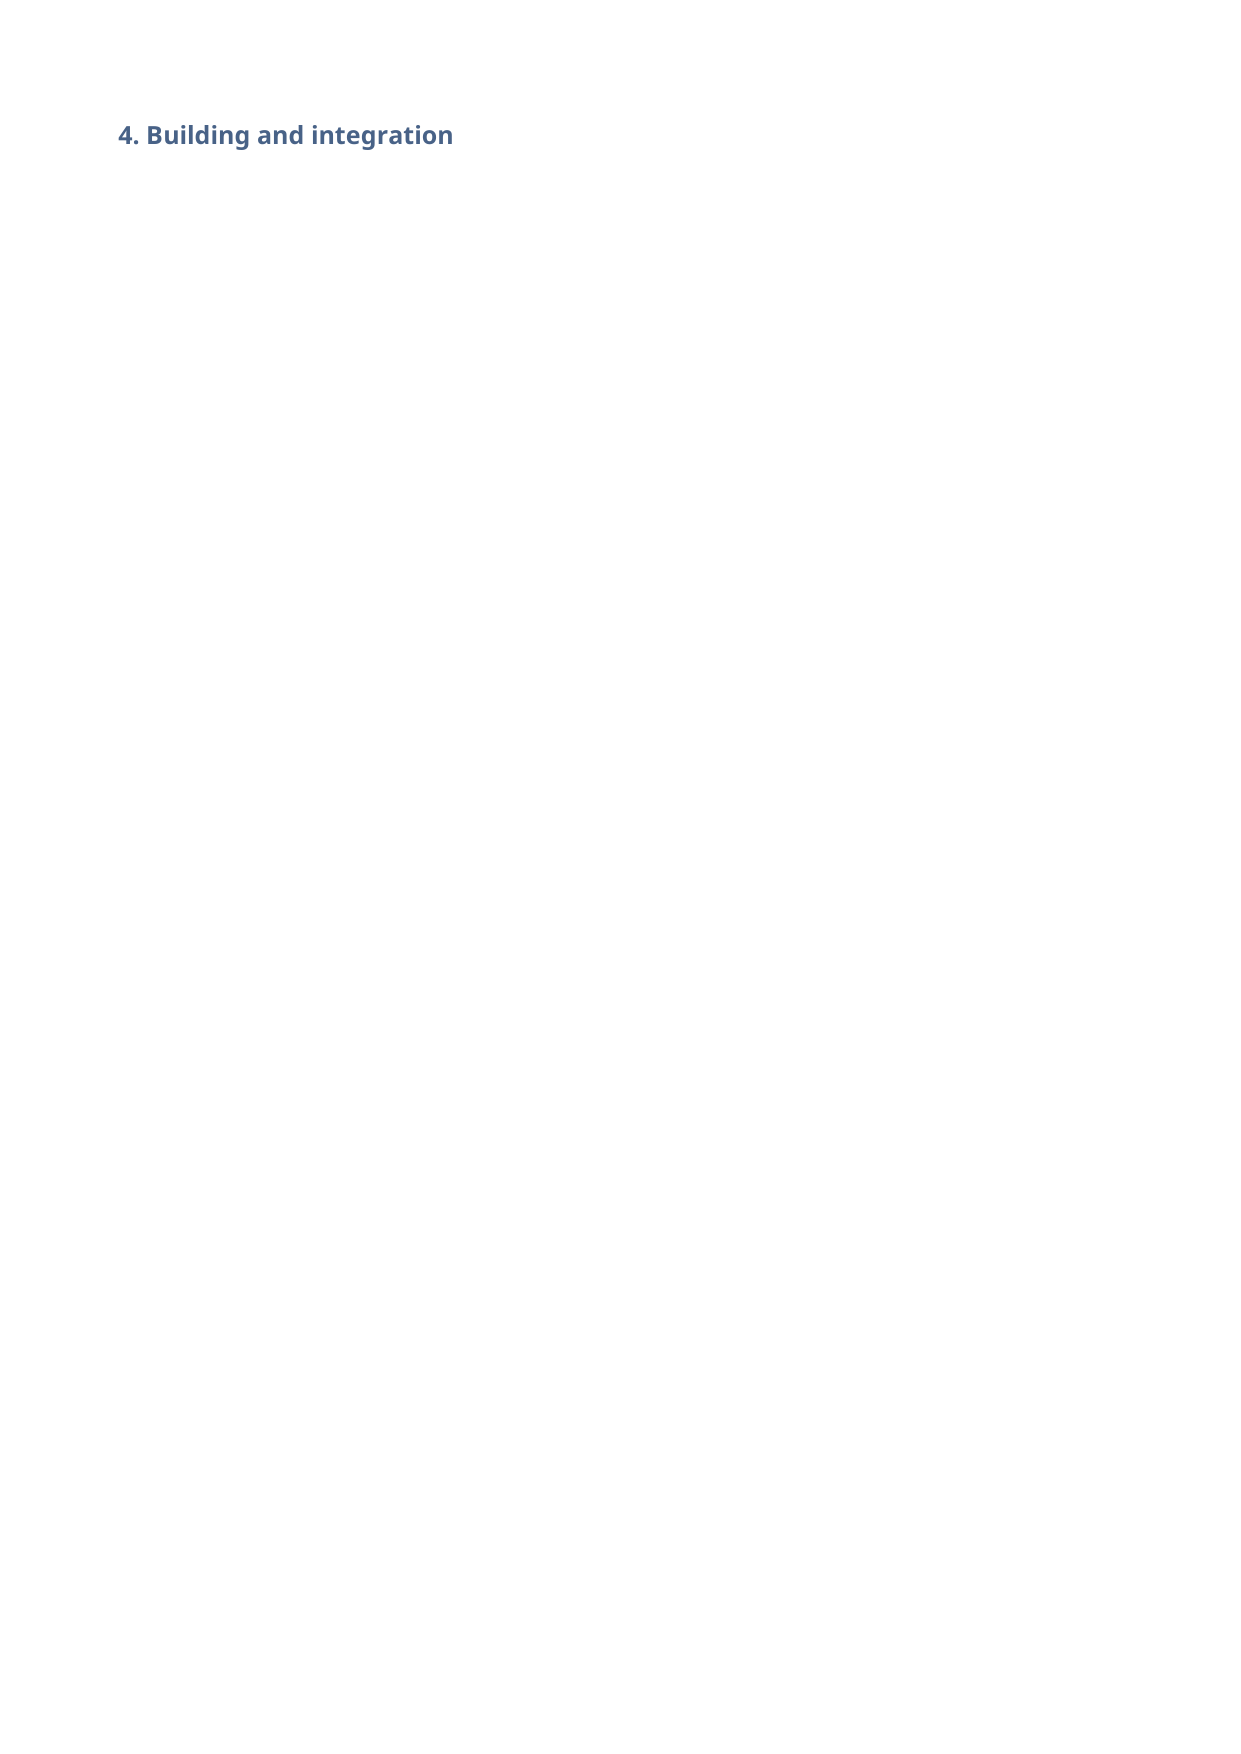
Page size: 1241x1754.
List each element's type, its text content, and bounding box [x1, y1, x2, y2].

text 4. Building and integration [118, 118, 1122, 152]
